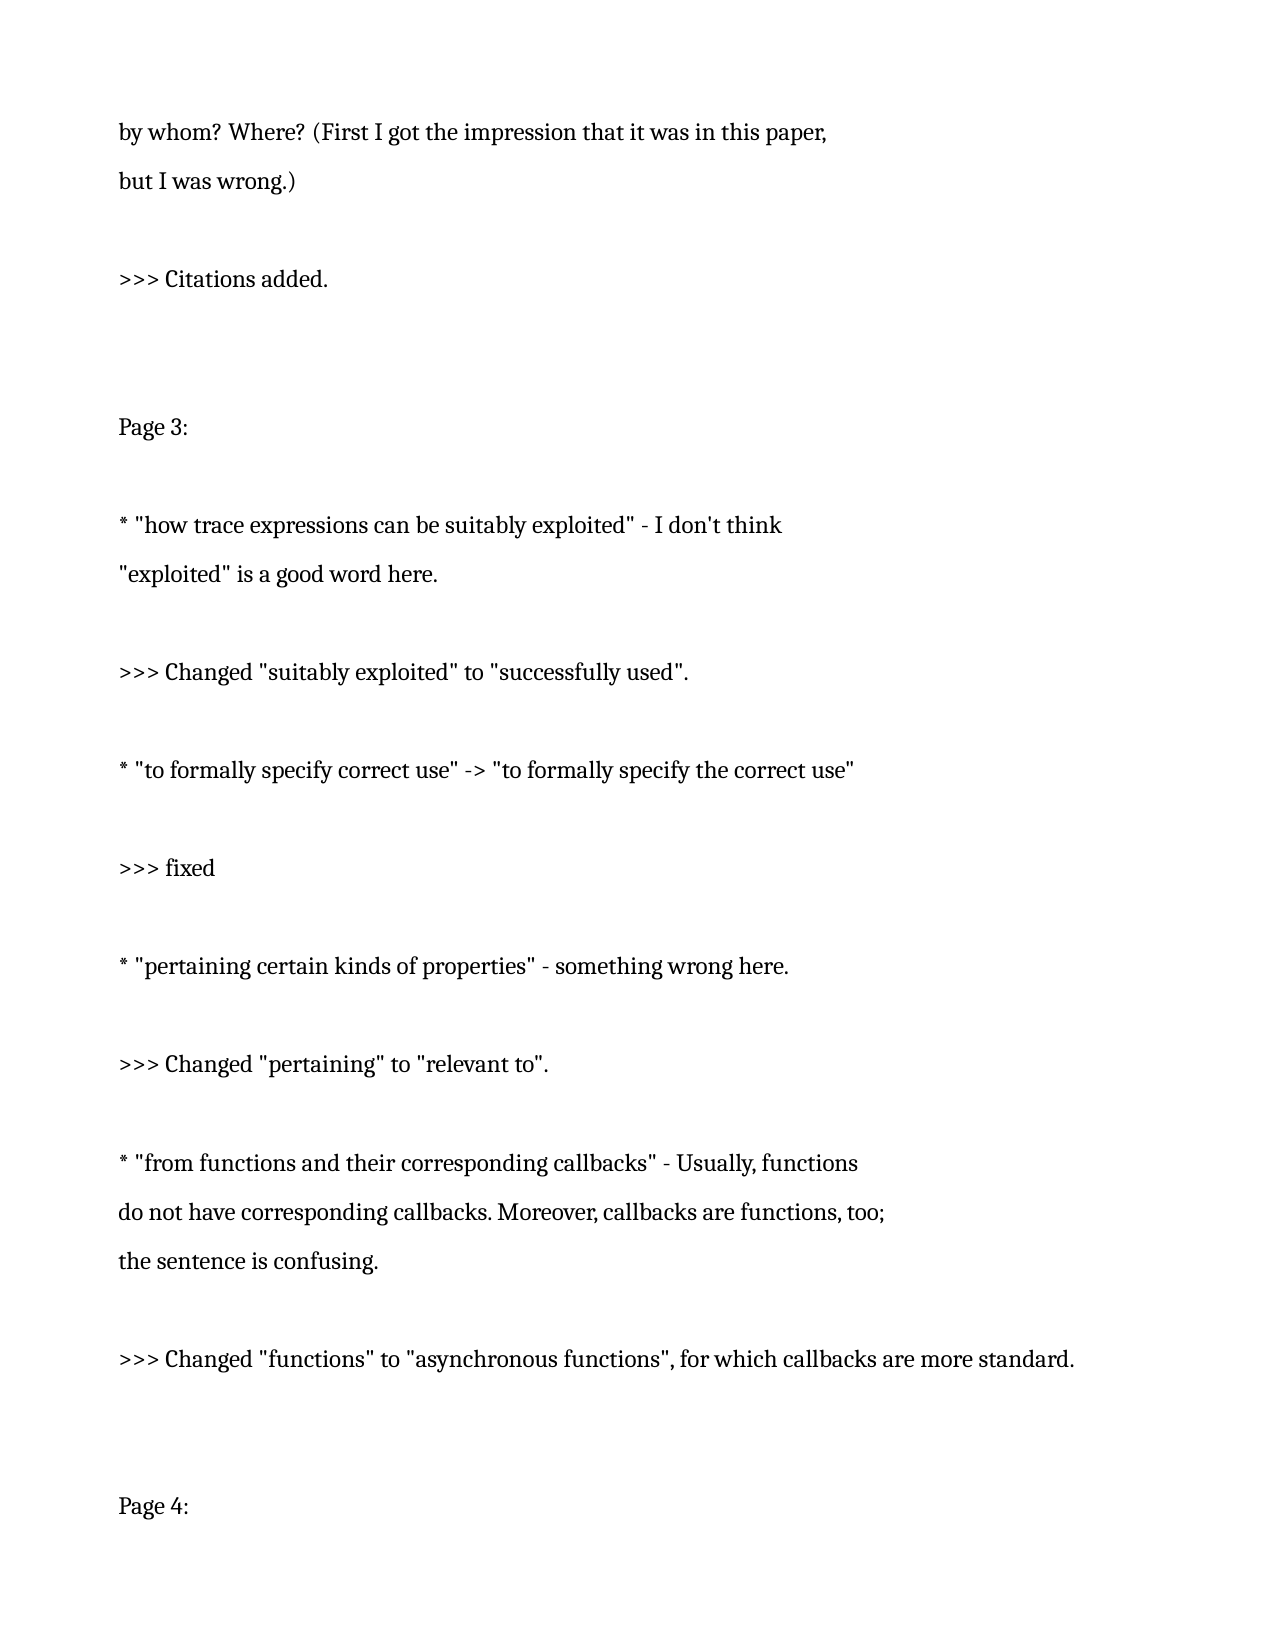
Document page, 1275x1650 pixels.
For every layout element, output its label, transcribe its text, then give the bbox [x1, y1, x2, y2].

text do not have corresponding callbacks. Moreover, callbacks are functions, too; [118, 1197, 1157, 1226]
text * "from functions and their corresponding callbacks" - Usually, functions [118, 1148, 1157, 1177]
text >>> Changed "pertaining" to "relevant to". [118, 1050, 1157, 1079]
text >>> Citations added. [118, 265, 1157, 294]
text but I was wrong.) [118, 167, 1157, 196]
text * "pertaining certain kinds of properties" - something wrong here. [118, 952, 1157, 981]
text * "how trace expressions can be suitably exploited" - I don't think [118, 511, 1157, 539]
text >>> fixed [118, 854, 1157, 883]
text by whom? Where? (First I got the impression that it was in this paper, [118, 118, 1157, 147]
text * "to formally specify correct use" -> "to formally specify the correct use" [118, 756, 1157, 785]
text >>> Changed "functions" to "asynchronous functions", for which callbacks are more standard. [118, 1345, 1157, 1373]
text the sentence is confusing. [118, 1247, 1157, 1275]
text Page 4: [118, 1492, 1157, 1521]
text Page 3: [118, 412, 1157, 441]
text "exploited" is a good word here. [118, 560, 1157, 588]
text >>> Changed "suitably exploited" to "successfully used". [118, 658, 1157, 687]
